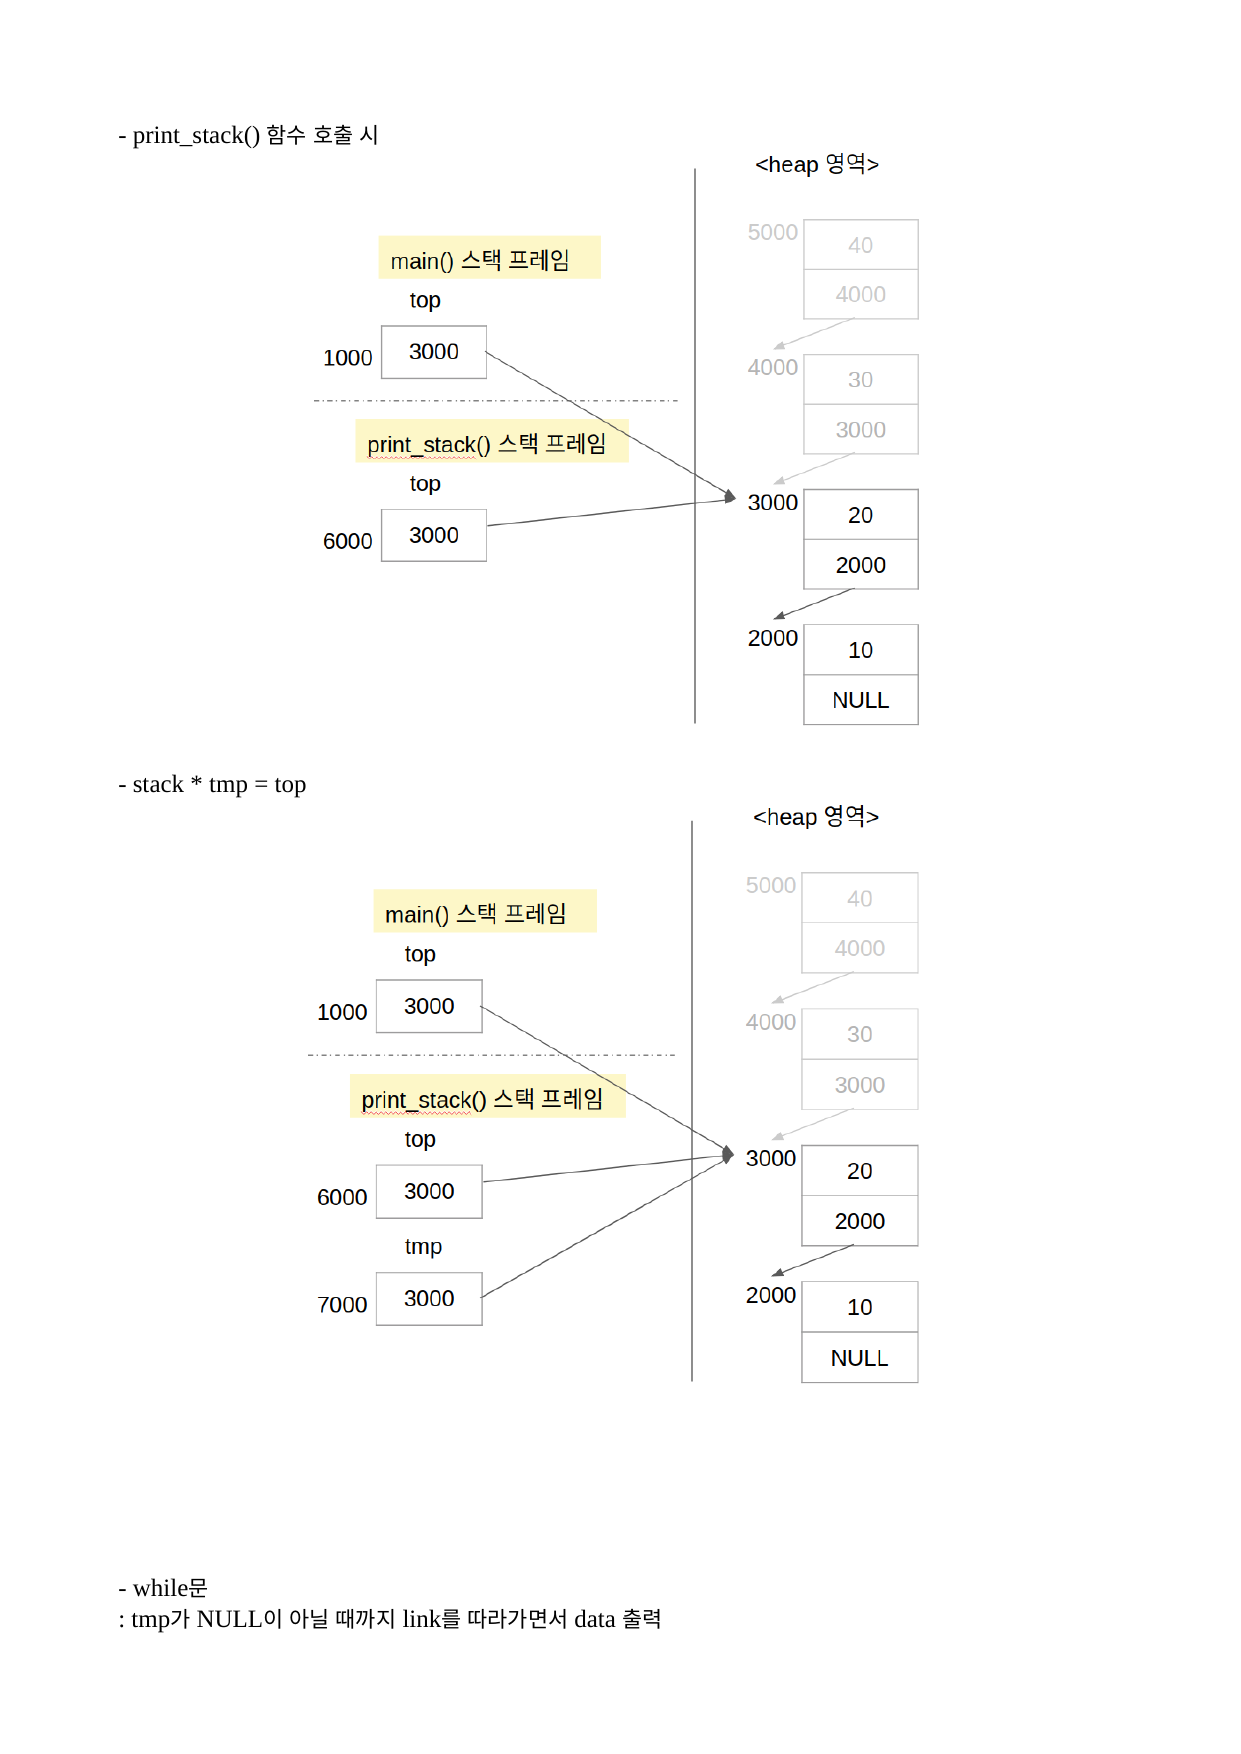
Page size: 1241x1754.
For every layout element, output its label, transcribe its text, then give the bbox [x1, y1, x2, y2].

text : tmp가 NULL이 아닐 때까지 link를 따라가면서 data 출력 [118, 1602, 1122, 1634]
text - print_stack() 함수 호출 시 [118, 118, 1122, 150]
text - stack * tmp = top [118, 769, 1122, 797]
picture [305, 149, 935, 740]
picture [307, 797, 934, 1399]
text - while문 [118, 1571, 1122, 1602]
